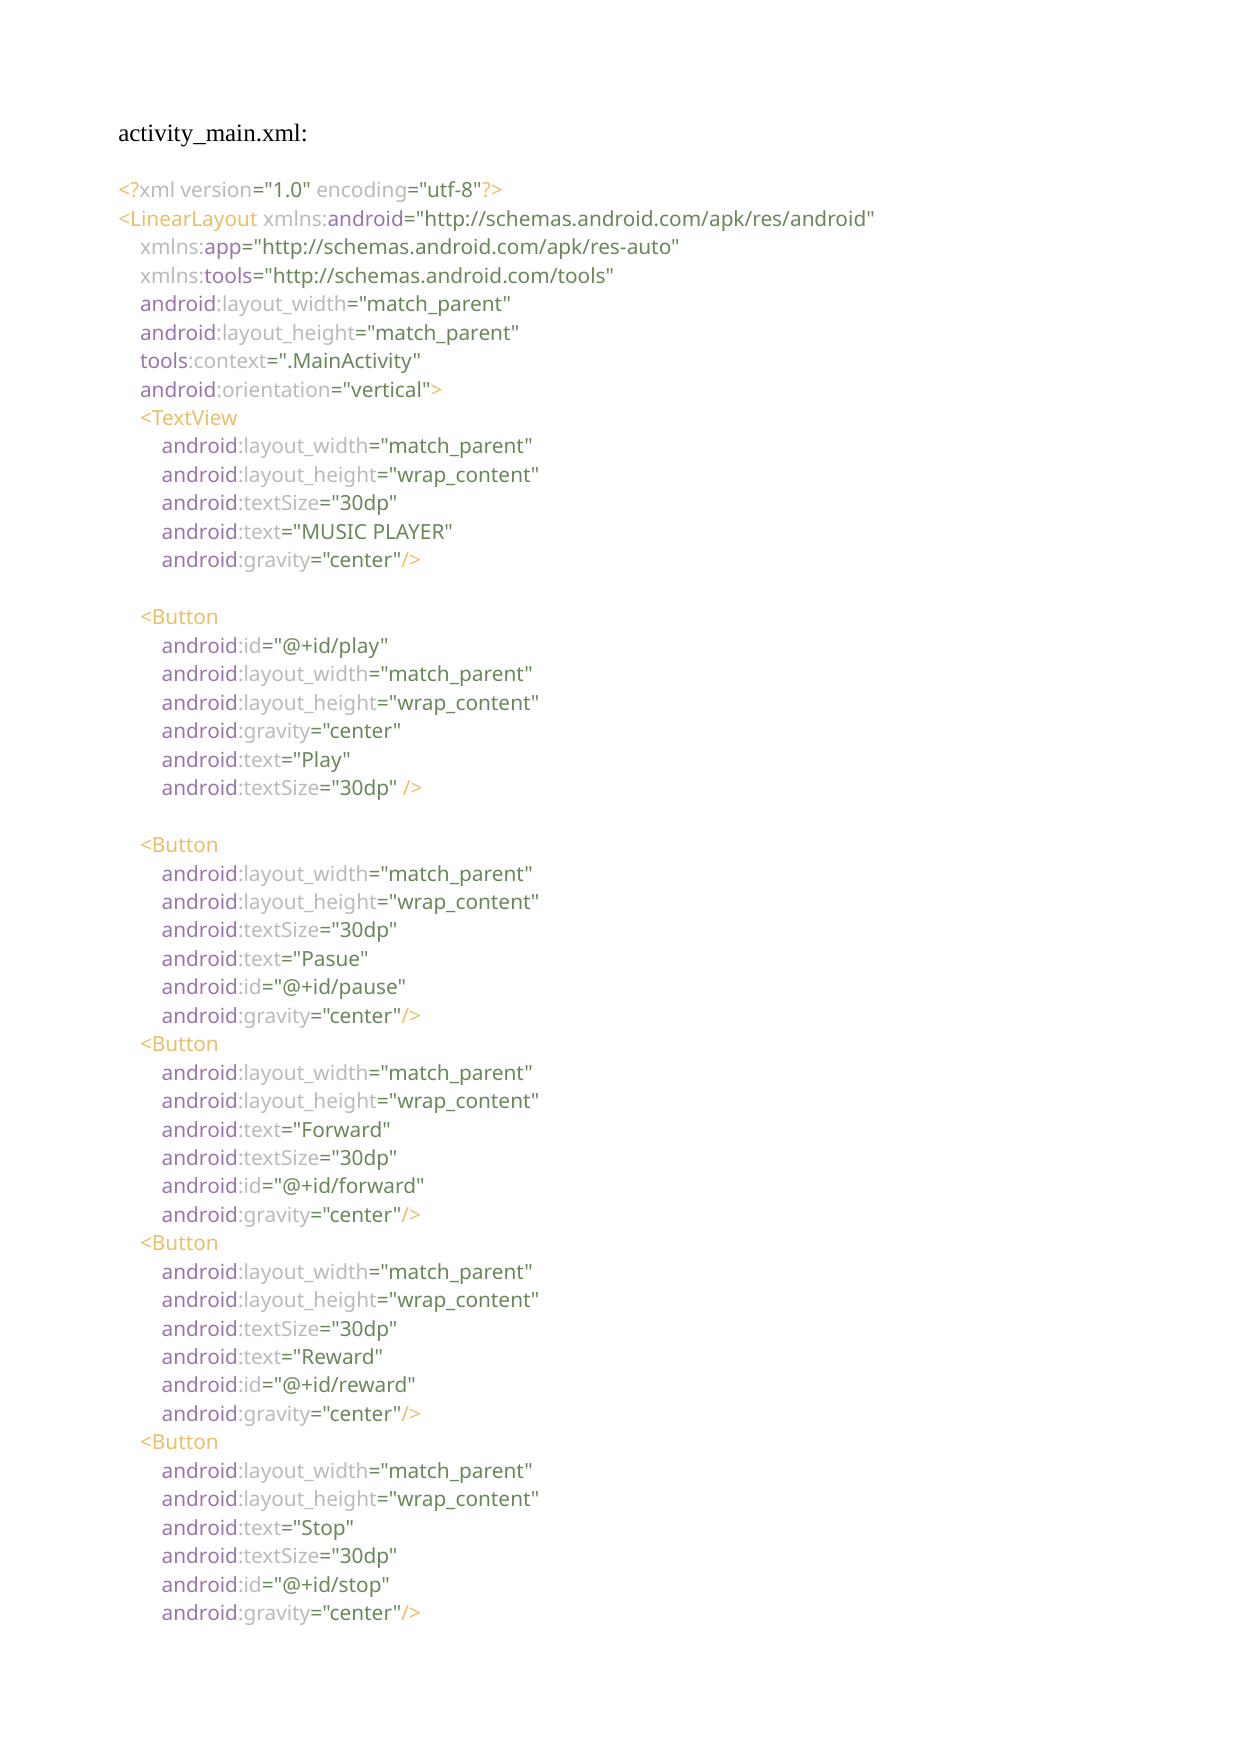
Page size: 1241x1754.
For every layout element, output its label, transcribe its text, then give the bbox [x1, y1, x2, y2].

text activity_main.xml: [118, 118, 1122, 147]
text <?xml version="1.0" encoding="utf-8"?> <LinearLayout xmlns:android="http://schemas.android.com/apk/res/android" xmlns:app="http://schemas.android.com/apk/res-auto" xmlns:tools="http://schemas.android.com/tools" android:layout_width="match_parent" android:layout_height="match_parent" tools:context=".MainActivity" android:orientation="vertical"> <TextView android:layout_width="match_parent" android:layout_height="wrap_content" android:textSize="30dp" android:text="MUSIC PLAYER" android:gravity="center"/> <Button android:id="@+id/play" android:layout_width="match_parent" android:layout_height="wrap_content" android:gravity="center" android:text="Play" android:textSize="30dp" /> <Button android:layout_width="match_parent" android:layout_height="wrap_content" android:textSize="30dp" android:text="Pasue" android:id="@+id/pause" android:gravity="center"/> <Button android:layout_width="match_parent" android:layout_height="wrap_content" android:text="Forward" android:textSize="30dp" android:id="@+id/forward" android:gravity="center"/> <Button android:layout_width="match_parent" android:layout_height="wrap_content" android:textSize="30dp" android:text="Reward" android:id="@+id/reward" android:gravity="center"/> <Button android:layout_width="match_parent" android:layout_height="wrap_content" android:text="Stop" android:textSize="30dp" android:id="@+id/stop" android:gravity="center"/> [118, 176, 1122, 1627]
